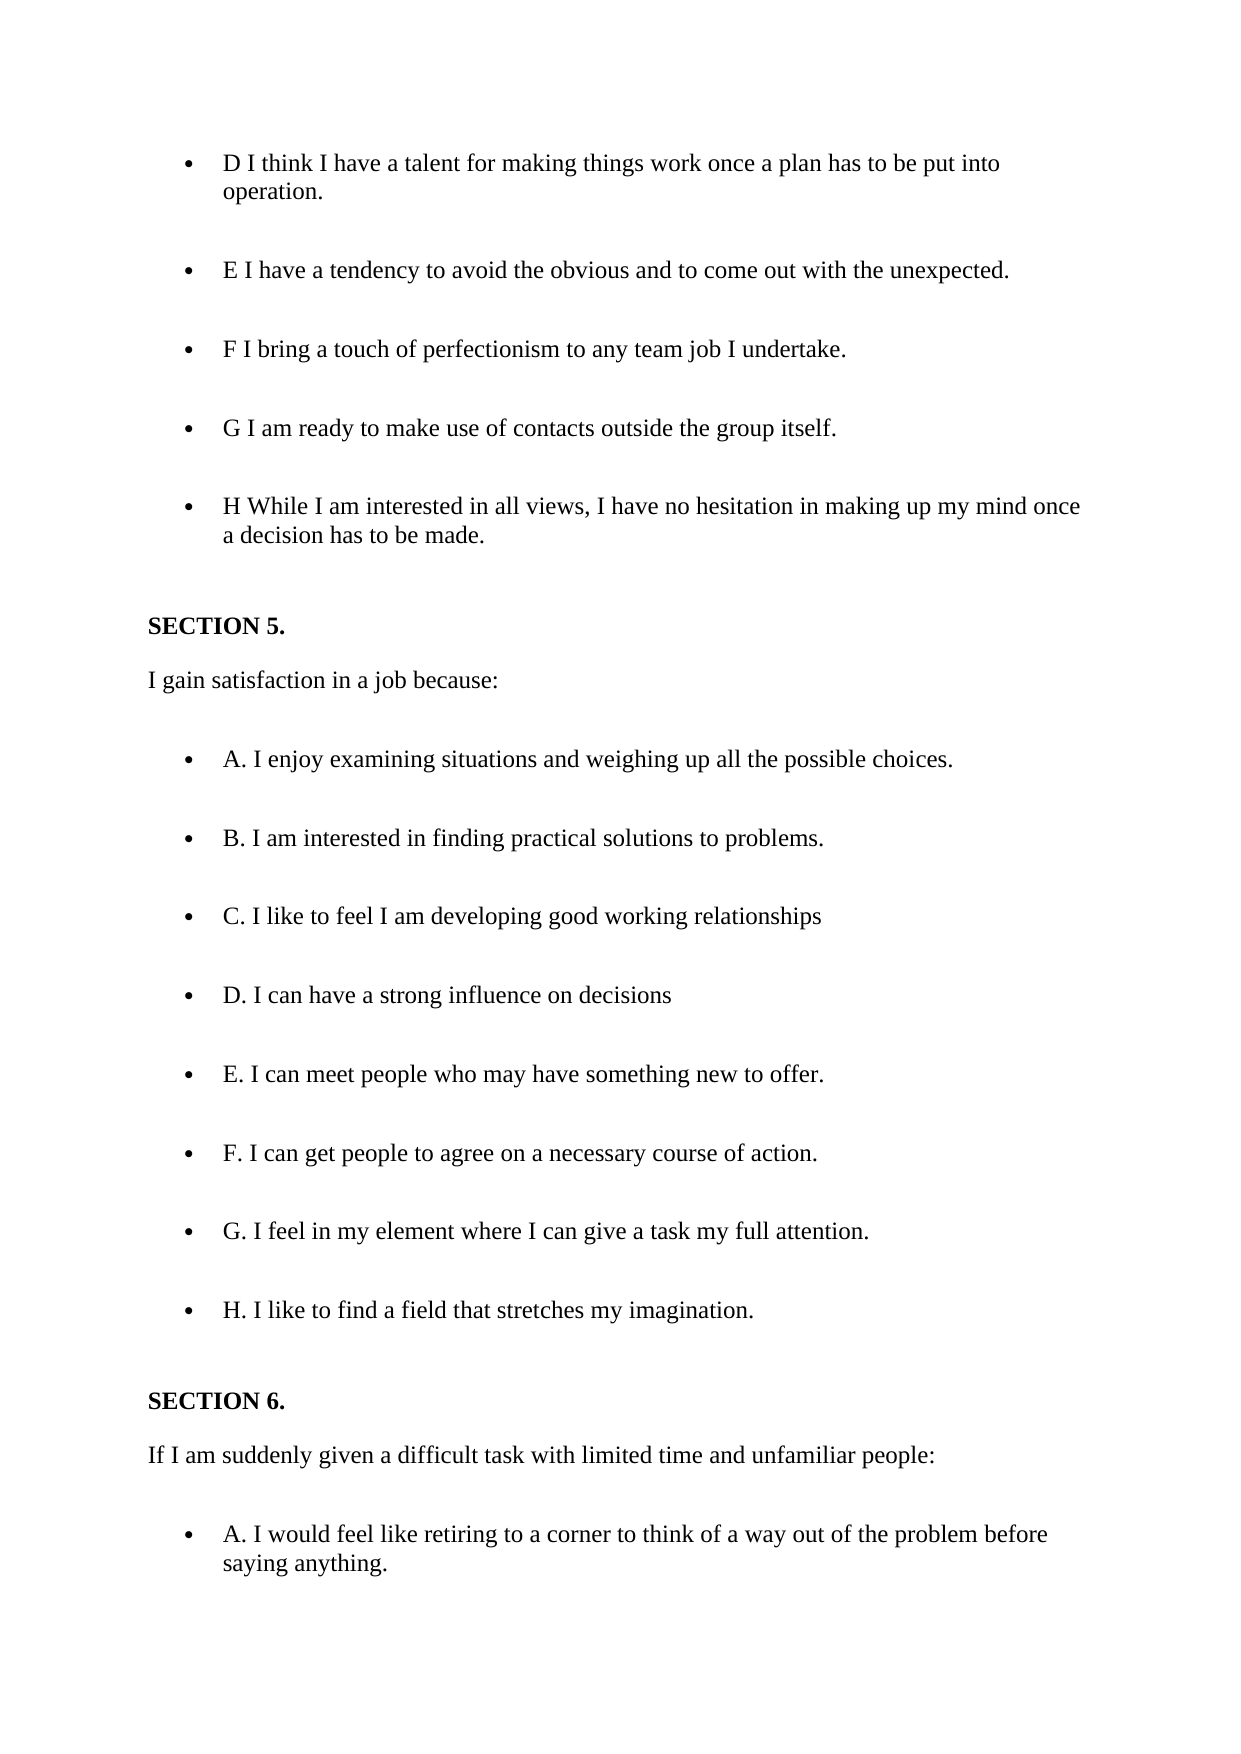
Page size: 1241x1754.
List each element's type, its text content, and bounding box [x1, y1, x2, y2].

list H While I am interested in all views, I have no hesitation in making up my mind once a decision has to be made. [185, 491, 1093, 549]
list E I have a tendency to avoid the obvious and to come out with the unexpected. [185, 255, 1093, 284]
list E. I can meet people who may have something new to offer. [185, 1059, 1093, 1088]
list F. I can get people to agree on a necessary course of action. [185, 1138, 1093, 1166]
list D. I can have a strong influence on decisions [185, 980, 1093, 1009]
list D I think I have a talent for making things work once a plan has to be put into operation. [185, 148, 1093, 205]
text I gain satisfaction in a job because: [148, 665, 1093, 694]
list C. I like to feel I am developing good working relationships [185, 901, 1093, 930]
list G I am ready to make use of contacts outside the group itself. [185, 413, 1093, 441]
list A. I enjoy examining situations and weighing up all the possible choices. [185, 744, 1093, 773]
list H. I like to find a field that stretches my imagination. [185, 1295, 1093, 1324]
list A. I would feel like retiring to a corner to think of a way out of the problem before saying anything. [185, 1519, 1093, 1576]
list G. I feel in my element where I can give a task my full attention. [185, 1216, 1093, 1245]
subtitle SECTION 5. [148, 611, 1093, 640]
list F I bring a touch of perfectionism to any team job I undertake. [185, 334, 1093, 363]
text If I am suddenly given a difficult task with limited time and unfamiliar people: [148, 1440, 1093, 1469]
subtitle SECTION 6. [148, 1386, 1093, 1415]
list B. I am interested in finding practical solutions to problems. [185, 823, 1093, 851]
